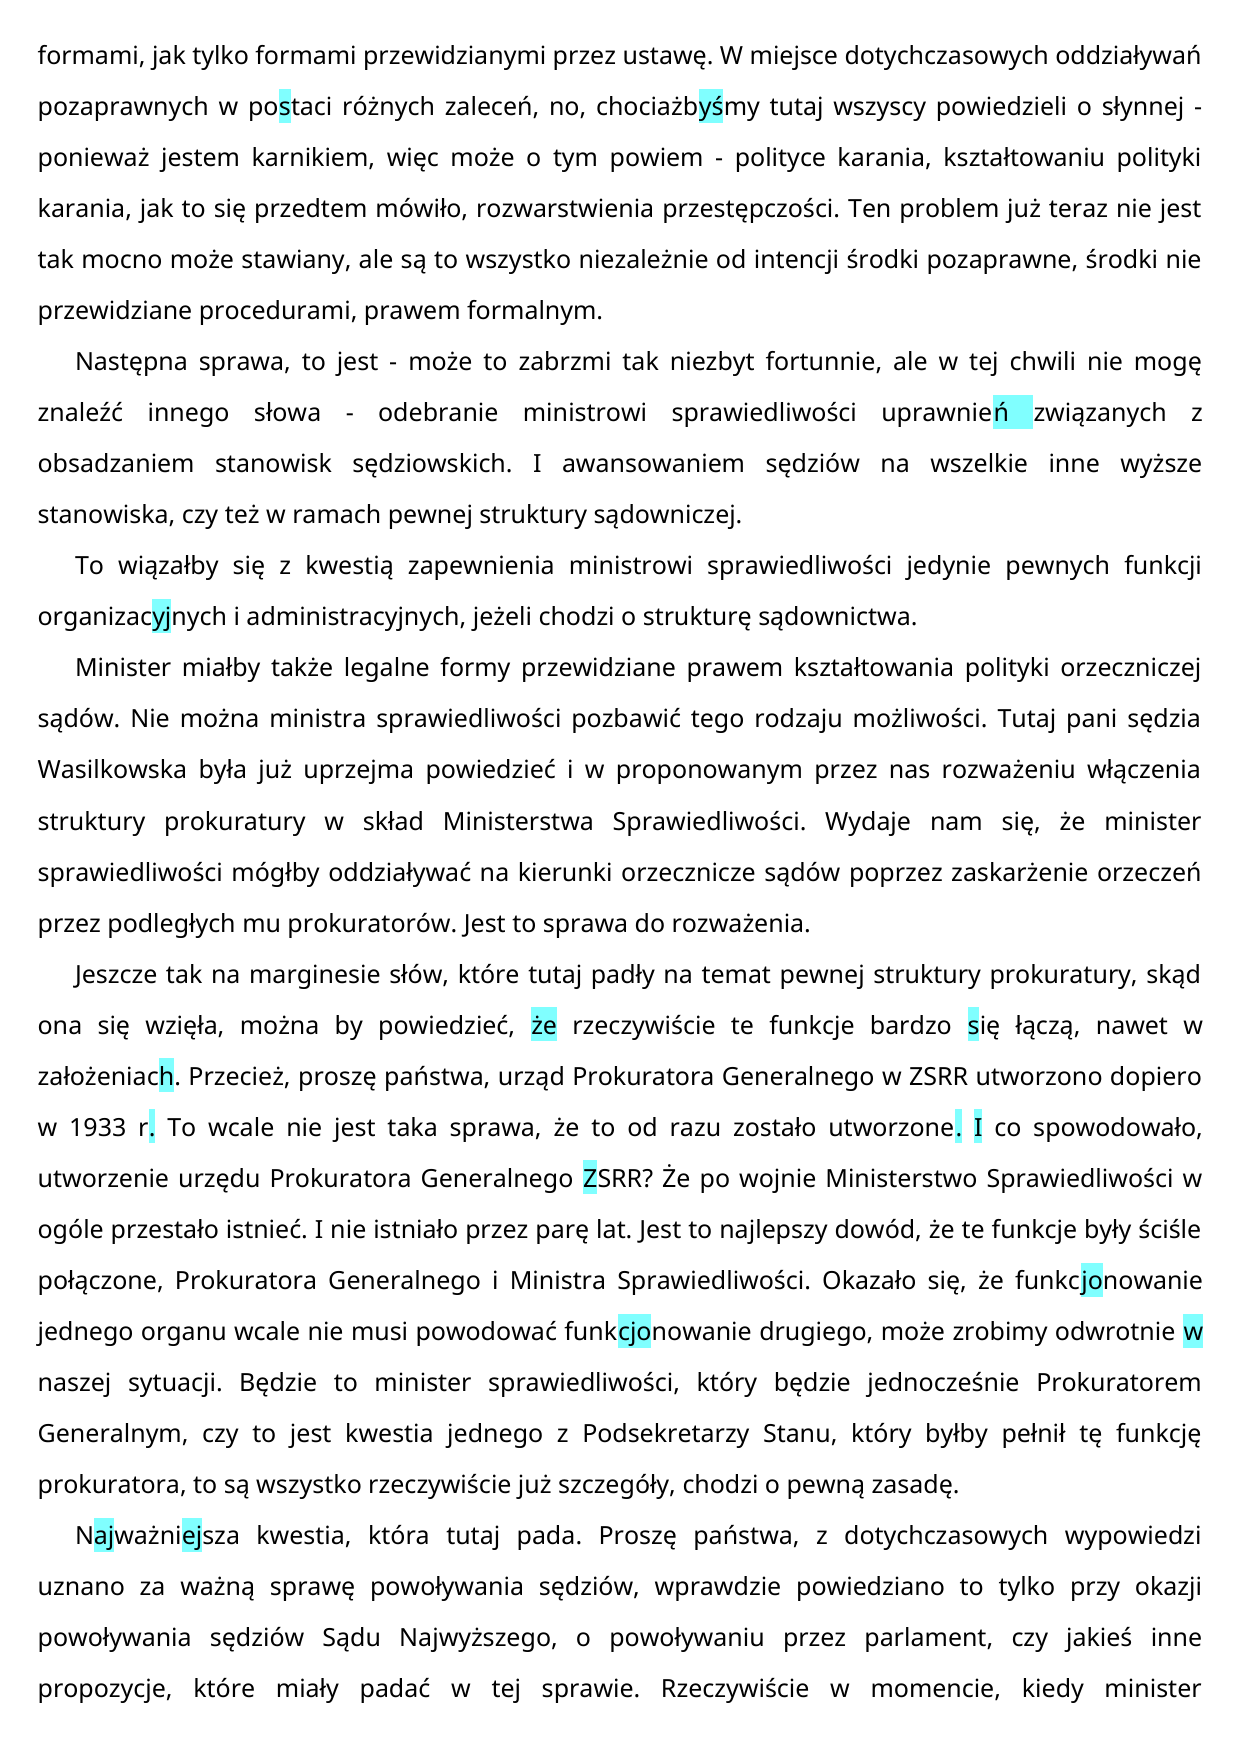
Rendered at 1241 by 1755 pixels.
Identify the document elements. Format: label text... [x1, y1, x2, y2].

text To wiązałby się z kwestią zapewnienia ministrowi sprawiedliwości jedynie pewnych funkcji organizacyjnych i administracyjnych, jeżeli chodzi o strukturę sądownictwa. [37, 548, 1203, 633]
text formami, jak tylko formami przewidzianymi przez ustawę. W miejsce dotychczasowych oddziaływań pozaprawnych w postaci różnych zaleceń, no, chociażbyśmy tutaj wszyscy powiedzieli o słynnej - ponieważ jestem karnikiem, więc może o tym powiem - polityce karania, kształtowaniu polityki karania, jak to się przedtem mówiło, rozwarstwienia przestępczości. Ten problem już teraz nie jest tak mocno może stawiany, ale są to wszystko niezależnie od intencji środki pozaprawne, środki nie przewidziane procedurami, prawem formalnym. [37, 37, 1203, 327]
text Jeszcze tak na marginesie słów, które tutaj padły na temat pewnej struktury prokuratury, skąd ona się wzięła, można by powiedzieć, że rzeczywiście te funkcje bardzo się łączą, nawet w założeniach. Przecież, proszę państwa, urząd Prokuratora Generalnego w ZSRR utworzono dopiero w 1933 r. To wcale nie jest taka sprawa, że to od razu zostało utworzone. I co spowodowało, utworzenie urzędu Prokuratora Generalnego ZSRR? Że po wojnie Ministerstwo Sprawiedliwości w ogóle przestało istnieć. I nie istniało przez parę lat. Jest to najlepszy dowód, że te funkcje były ściśle połączone, Prokuratora Generalnego i Ministra Sprawiedliwości. Okazało się, że funkcjonowanie jednego organu wcale nie musi powodować funkcjonowanie drugiego, może zrobimy odwrotnie w naszej sytuacji. Będzie to minister sprawiedliwości, który będzie jednocześnie Prokuratorem Generalnym, czy to jest kwestia jednego z Podsekretarzy Stanu, który byłby pełnił tę funkcję prokuratora, to są wszystko rzeczywiście już szczegóły, chodzi o pewną zasadę. [37, 956, 1203, 1501]
text Następna sprawa, to jest - może to zabrzmi tak niezbyt fortunnie, ale w tej chwili nie mogę znaleźć innego słowa - odebranie ministrowi sprawiedliwości uprawnień związanych z obsadzaniem stanowisk sędziowskich. I awansowaniem sędziów na wszelkie inne wyższe stanowiska, czy też w ramach pewnej struktury sądowniczej. [37, 344, 1203, 531]
text Najważniejsza kwestia, która tutaj pada. Proszę państwa, z dotychczasowych wypowiedzi uznano za ważną sprawę powoływania sędziów, wprawdzie powiedziano to tylko przy okazji powoływania sędziów Sądu Najwyższego, o powoływaniu przez parlament, czy jakieś inne propozycje, które miały padać w tej sprawie. Rzeczywiście w momencie, kiedy minister [37, 1518, 1203, 1705]
text Minister miałby także legalne formy przewidziane prawem kształtowania polityki orzeczniczej sądów. Nie można ministra sprawiedliwości pozbawić tego rodzaju możliwości. Tutaj pani sędzia Wasilkowska była już uprzejma powiedzieć i w proponowanym przez nas rozważeniu włączenia struktury prokuratury w skład Ministerstwa Sprawiedliwości. Wydaje nam się, że minister sprawiedliwości mógłby oddziaływać na kierunki orzecznicze sądów poprzez zaskarżenie orzeczeń przez podległych mu prokuratorów. Jest to sprawa do rozważenia. [37, 650, 1203, 939]
